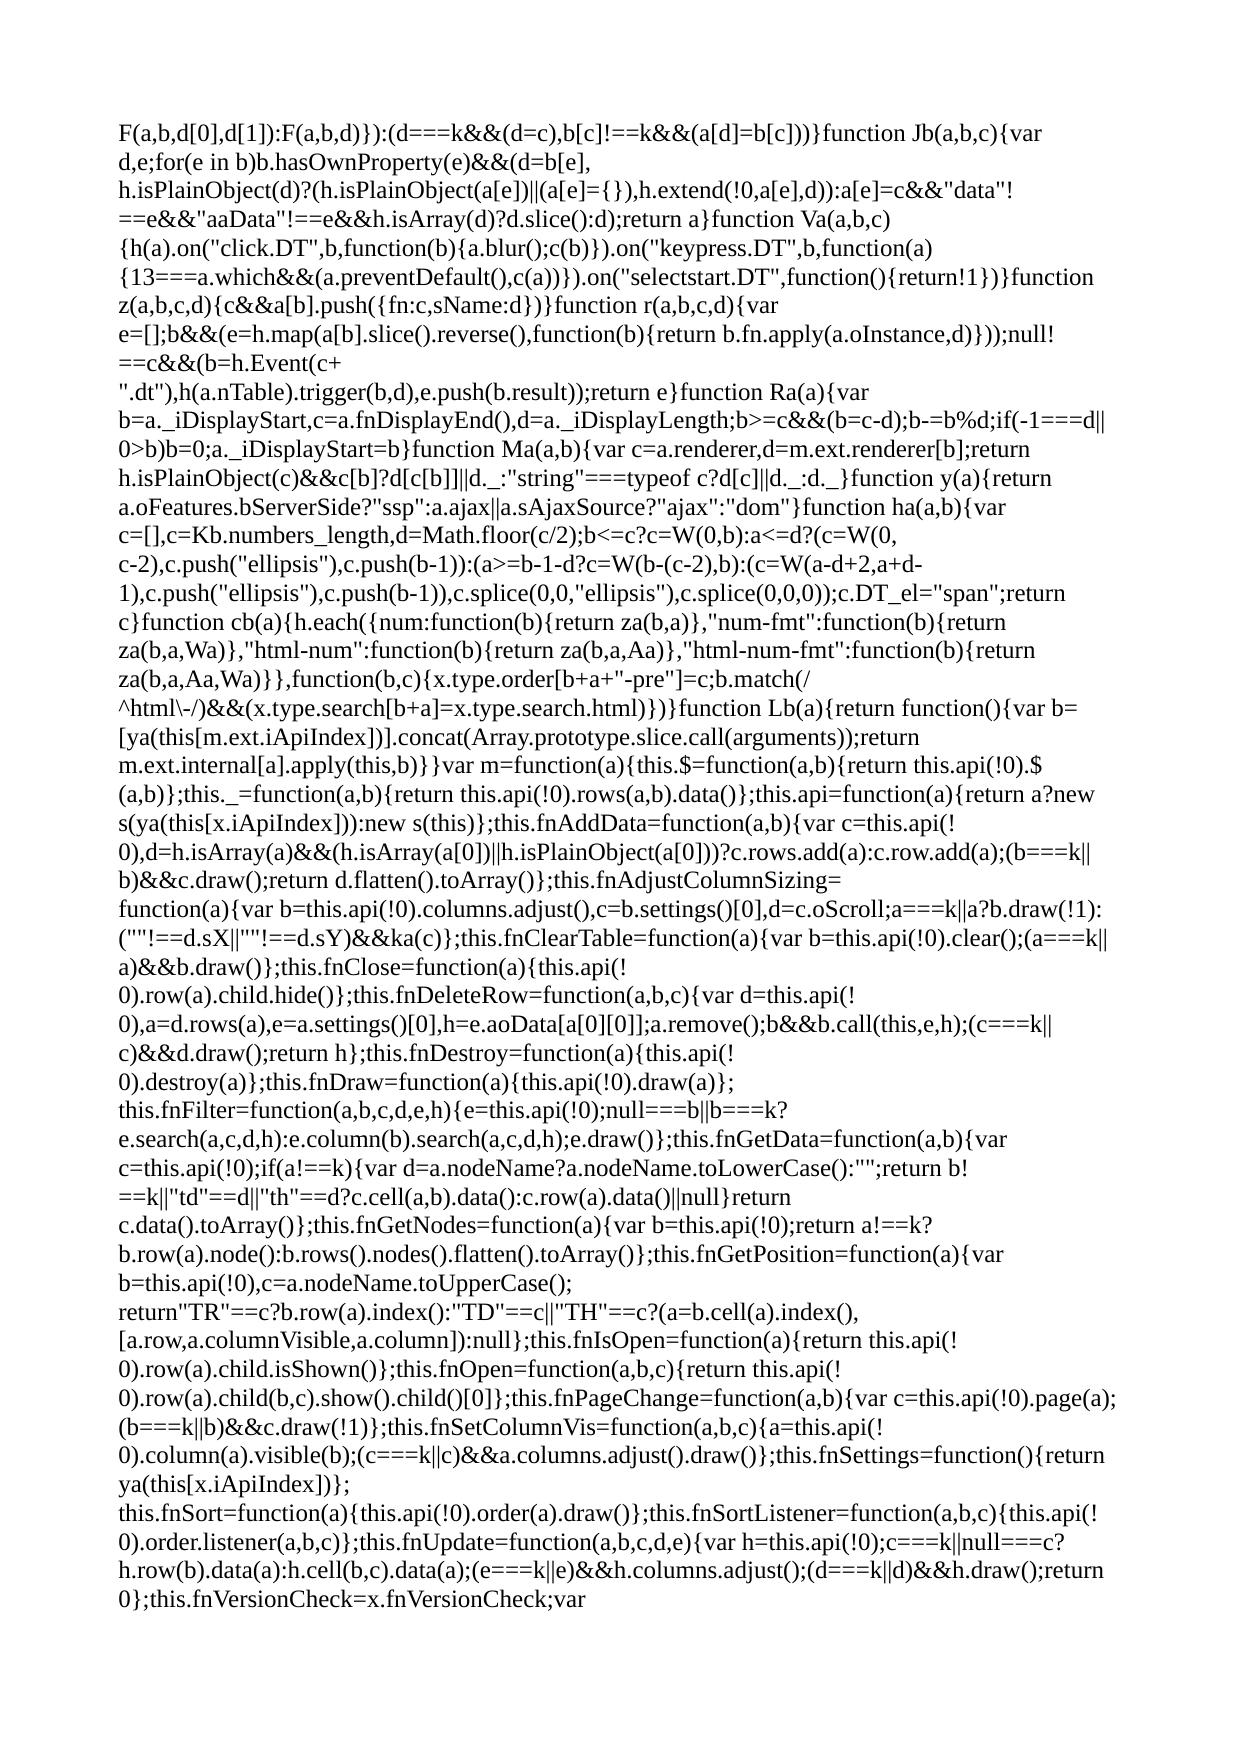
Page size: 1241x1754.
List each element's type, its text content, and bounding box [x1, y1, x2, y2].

text return"TR"==c?b.row(a).index():"TD"==c||"TH"==c?(a=b.cell(a).index(),[a.row,a.columnVisible,a.column]):null};this.fnIsOpen=function(a){return this.api(!0).row(a).child.isShown()};this.fnOpen=function(a,b,c){return this.api(!0).row(a).child(b,c).show().child()[0]};this.fnPageChange=function(a,b){var c=this.api(!0).page(a);(b===k||b)&&c.draw(!1)};this.fnSetColumnVis=function(a,b,c){a=this.api(!0).column(a).visible(b);(c===k||c)&&a.columns.adjust().draw()};this.fnSettings=function(){return ya(this[x.iApiIndex])}; [118, 1297, 1122, 1498]
text this.fnSort=function(a){this.api(!0).order(a).draw()};this.fnSortListener=function(a,b,c){this.api(!0).order.listener(a,b,c)};this.fnUpdate=function(a,b,c,d,e){var h=this.api(!0);c===k||null===c?h.row(b).data(a):h.cell(b,c).data(a);(e===k||e)&&h.columns.adjust();(d===k||d)&&h.draw();return 0};this.fnVersionCheck=x.fnVersionCheck;var [118, 1498, 1122, 1613]
text function(a){var b=this.api(!0).columns.adjust(),c=b.settings()[0],d=c.oScroll;a===k||a?b.draw(!1):(""!==d.sX||""!==d.sY)&&ka(c)};this.fnClearTable=function(a){var b=this.api(!0).clear();(a===k||a)&&b.draw()};this.fnClose=function(a){this.api(!0).row(a).child.hide()};this.fnDeleteRow=function(a,b,c){var d=this.api(!0),a=d.rows(a),e=a.settings()[0],h=e.aoData[a[0][0]];a.remove();b&&b.call(this,e,h);(c===k||c)&&d.draw();return h};this.fnDestroy=function(a){this.api(!0).destroy(a)};this.fnDraw=function(a){this.api(!0).draw(a)}; [118, 894, 1122, 1096]
text ".dt"),h(a.nTable).trigger(b,d),e.push(b.result));return e}function Ra(a){var b=a._iDisplayStart,c=a.fnDisplayEnd(),d=a._iDisplayLength;b>=c&&(b=c-d);b-=b%d;if(-1===d||0>b)b=0;a._iDisplayStart=b}function Ma(a,b){var c=a.renderer,d=m.ext.renderer[b];return h.isPlainObject(c)&&c[b]?d[c[b]]||d._:"string"===typeof c?d[c]||d._:d._}function y(a){return a.oFeatures.bServerSide?"ssp":a.ajax||a.sAjaxSource?"ajax":"dom"}function ha(a,b){var c=[],c=Kb.numbers_length,d=Math.floor(c/2);b<=c?c=W(0,b):a<=d?(c=W(0, [118, 377, 1122, 549]
text F(a,b,d[0],d[1]):F(a,b,d)}):(d===k&&(d=c),b[c]!==k&&(a[d]=b[c]))}function Jb(a,b,c){var d,e;for(e in b)b.hasOwnProperty(e)&&(d=b[e], [118, 118, 1122, 176]
text h.isPlainObject(d)?(h.isPlainObject(a[e])||(a[e]={}),h.extend(!0,a[e],d)):a[e]=c&&"data"!==e&&"aaData"!==e&&h.isArray(d)?d.slice():d);return a}function Va(a,b,c){h(a).on("click.DT",b,function(b){a.blur();c(b)}).on("keypress.DT",b,function(a){13===a.which&&(a.preventDefault(),c(a))}).on("selectstart.DT",function(){return!1})}function z(a,b,c,d){c&&a[b].push({fn:c,sName:d})}function r(a,b,c,d){var e=[];b&&(e=h.map(a[b].slice().reverse(),function(b){return b.fn.apply(a.oInstance,d)}));null!==c&&(b=h.Event(c+ [118, 176, 1122, 377]
text c-2),c.push("ellipsis"),c.push(b-1)):(a>=b-1-d?c=W(b-(c-2),b):(c=W(a-d+2,a+d-1),c.push("ellipsis"),c.push(b-1)),c.splice(0,0,"ellipsis"),c.splice(0,0,0));c.DT_el="span";return c}function cb(a){h.each({num:function(b){return za(b,a)},"num-fmt":function(b){return za(b,a,Wa)},"html-num":function(b){return za(b,a,Aa)},"html-num-fmt":function(b){return za(b,a,Aa,Wa)}},function(b,c){x.type.order[b+a+"-pre"]=c;b.match(/^html\-/)&&(x.type.search[b+a]=x.type.search.html)})}function Lb(a){return function(){var b= [118, 549, 1122, 722]
text this.fnFilter=function(a,b,c,d,e,h){e=this.api(!0);null===b||b===k?e.search(a,c,d,h):e.column(b).search(a,c,d,h);e.draw()};this.fnGetData=function(a,b){var c=this.api(!0);if(a!==k){var d=a.nodeName?a.nodeName.toLowerCase():"";return b!==k||"td"==d||"th"==d?c.cell(a,b).data():c.row(a).data()||null}return c.data().toArray()};this.fnGetNodes=function(a){var b=this.api(!0);return a!==k?b.row(a).node():b.rows().nodes().flatten().toArray()};this.fnGetPosition=function(a){var b=this.api(!0),c=a.nodeName.toUpperCase(); [118, 1096, 1122, 1297]
text [ya(this[m.ext.iApiIndex])].concat(Array.prototype.slice.call(arguments));return m.ext.internal[a].apply(this,b)}}var m=function(a){this.$=function(a,b){return this.api(!0).$(a,b)};this._=function(a,b){return this.api(!0).rows(a,b).data()};this.api=function(a){return a?new s(ya(this[x.iApiIndex])):new s(this)};this.fnAddData=function(a,b){var c=this.api(!0),d=h.isArray(a)&&(h.isArray(a[0])||h.isPlainObject(a[0]))?c.rows.add(a):c.row.add(a);(b===k||b)&&c.draw();return d.flatten().toArray()};this.fnAdjustColumnSizing= [118, 722, 1122, 894]
